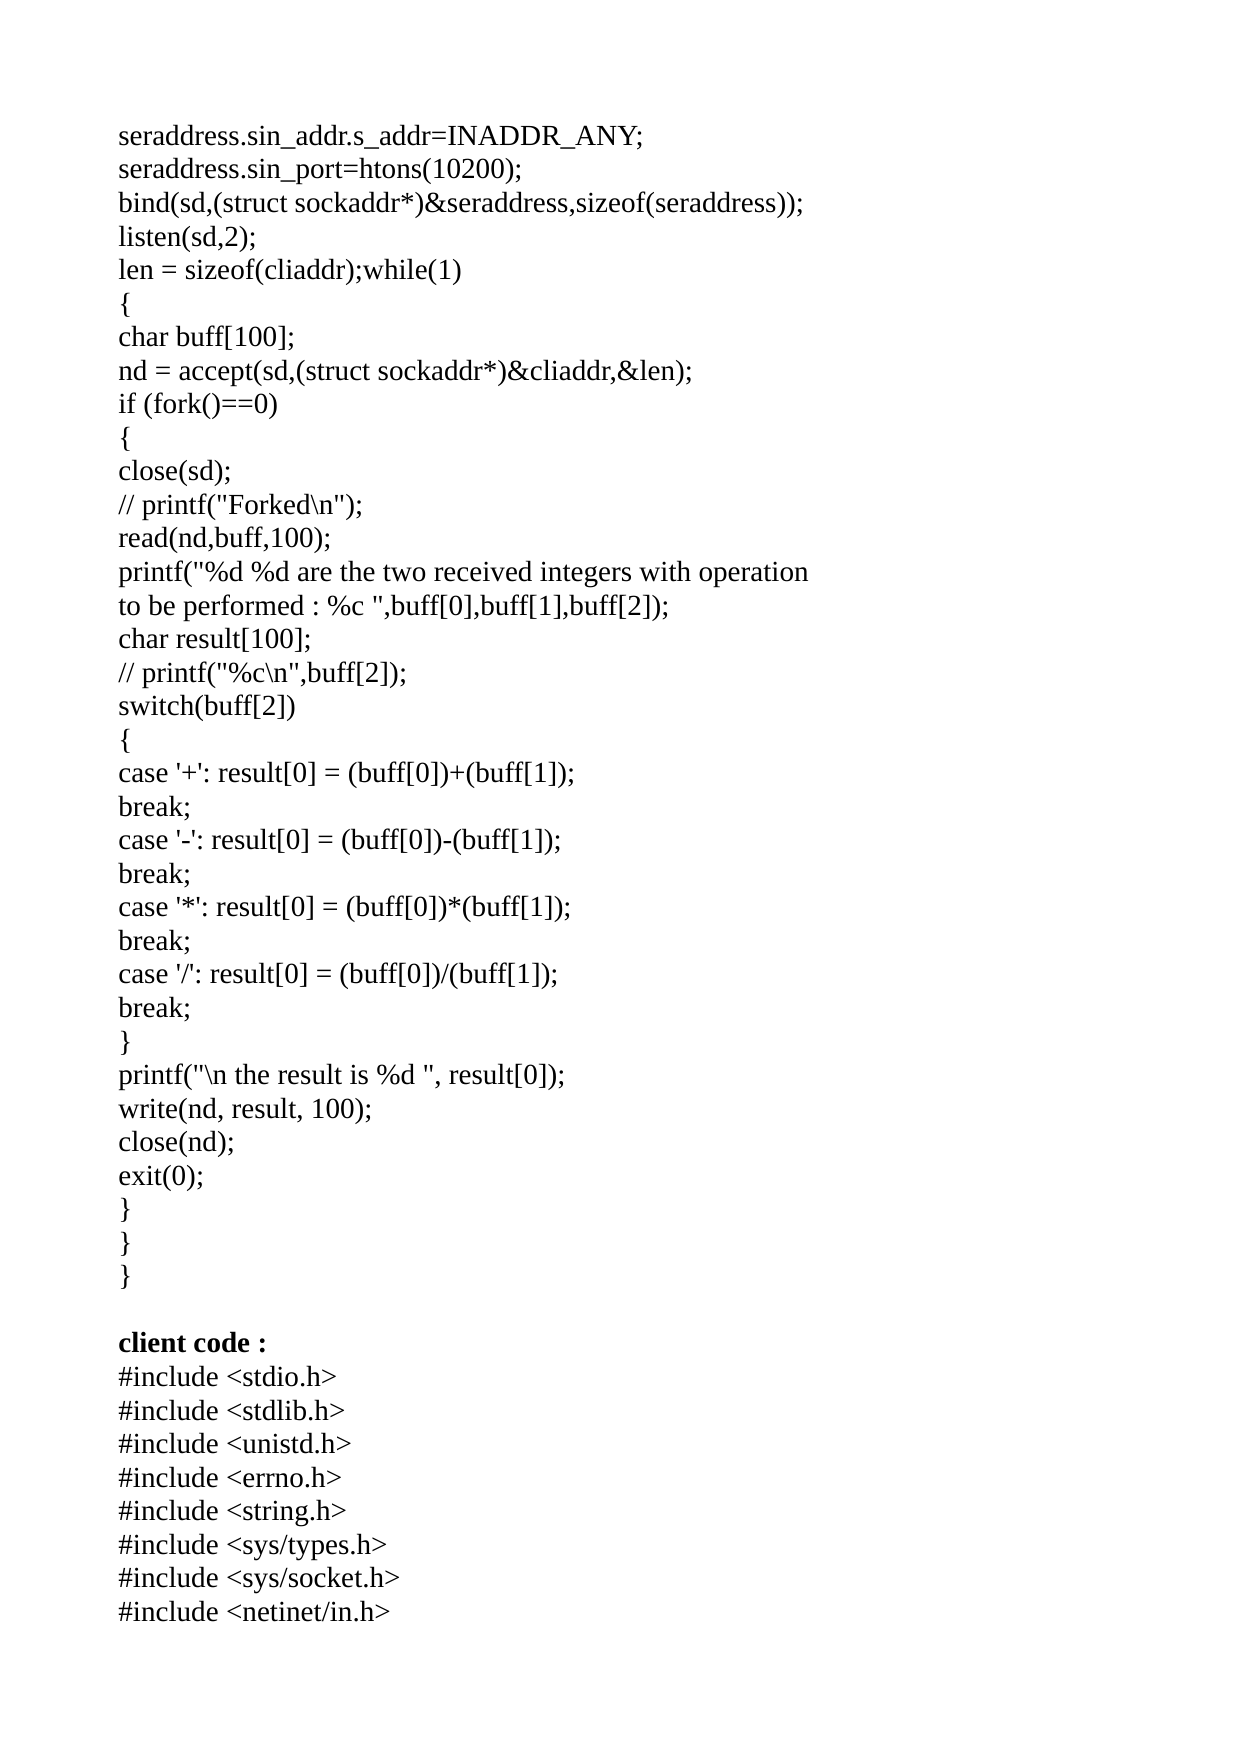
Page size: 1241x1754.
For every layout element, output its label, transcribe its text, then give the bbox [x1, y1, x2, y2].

text nd = accept(sd,(struct sockaddr*)&cliaddr,&len); [118, 353, 1122, 386]
text case '-': result[0] = (buff[0])-(buff[1]); [118, 822, 1122, 856]
text char buff[100]; [118, 319, 1122, 353]
text client code : [118, 1326, 1122, 1359]
text // printf("%c\n",buff[2]); [118, 655, 1122, 688]
text close(sd); [118, 453, 1122, 487]
text #include <sys/socket.h> [118, 1560, 1122, 1594]
text } [118, 1225, 1122, 1258]
text close(nd); [118, 1124, 1122, 1158]
text #include <stdlib.h> [118, 1393, 1122, 1426]
text printf("%d %d are the two received integers with operation [118, 554, 1122, 588]
text seraddress.sin_addr.s_addr=INADDR_ANY; [118, 118, 1122, 152]
text switch(buff[2]) [118, 688, 1122, 722]
text exit(0); [118, 1158, 1122, 1191]
text // printf("Forked\n"); [118, 487, 1122, 521]
text read(nd,buff,100); [118, 521, 1122, 554]
text #include <unistd.h> [118, 1426, 1122, 1460]
text break; [118, 789, 1122, 822]
text listen(sd,2); [118, 219, 1122, 252]
text to be performed : %c ",buff[0],buff[1],buff[2]); [118, 588, 1122, 621]
text { [118, 722, 1122, 755]
text len = sizeof(cliaddr);while(1) [118, 252, 1122, 286]
text write(nd, result, 100); [118, 1091, 1122, 1124]
text } [118, 1024, 1122, 1057]
text seraddress.sin_port=htons(10200); [118, 152, 1122, 185]
text printf("\n the result is %d ", result[0]); [118, 1057, 1122, 1091]
text bind(sd,(struct sockaddr*)&seraddress,sizeof(seraddress)); [118, 185, 1122, 219]
text #include <netinet/in.h> [118, 1594, 1122, 1627]
text break; [118, 856, 1122, 889]
text char result[100]; [118, 621, 1122, 655]
text break; [118, 990, 1122, 1024]
text } [118, 1258, 1122, 1292]
text #include <stdio.h> [118, 1359, 1122, 1393]
text #include <errno.h> [118, 1460, 1122, 1493]
text break; [118, 923, 1122, 957]
text { [118, 420, 1122, 453]
text case '+': result[0] = (buff[0])+(buff[1]); [118, 755, 1122, 789]
text } [118, 1191, 1122, 1225]
text { [118, 286, 1122, 319]
text if (fork()==0) [118, 386, 1122, 420]
text #include <sys/types.h> [118, 1527, 1122, 1560]
text case '/': result[0] = (buff[0])/(buff[1]); [118, 957, 1122, 990]
text case '*': result[0] = (buff[0])*(buff[1]); [118, 889, 1122, 923]
text #include <string.h> [118, 1493, 1122, 1527]
